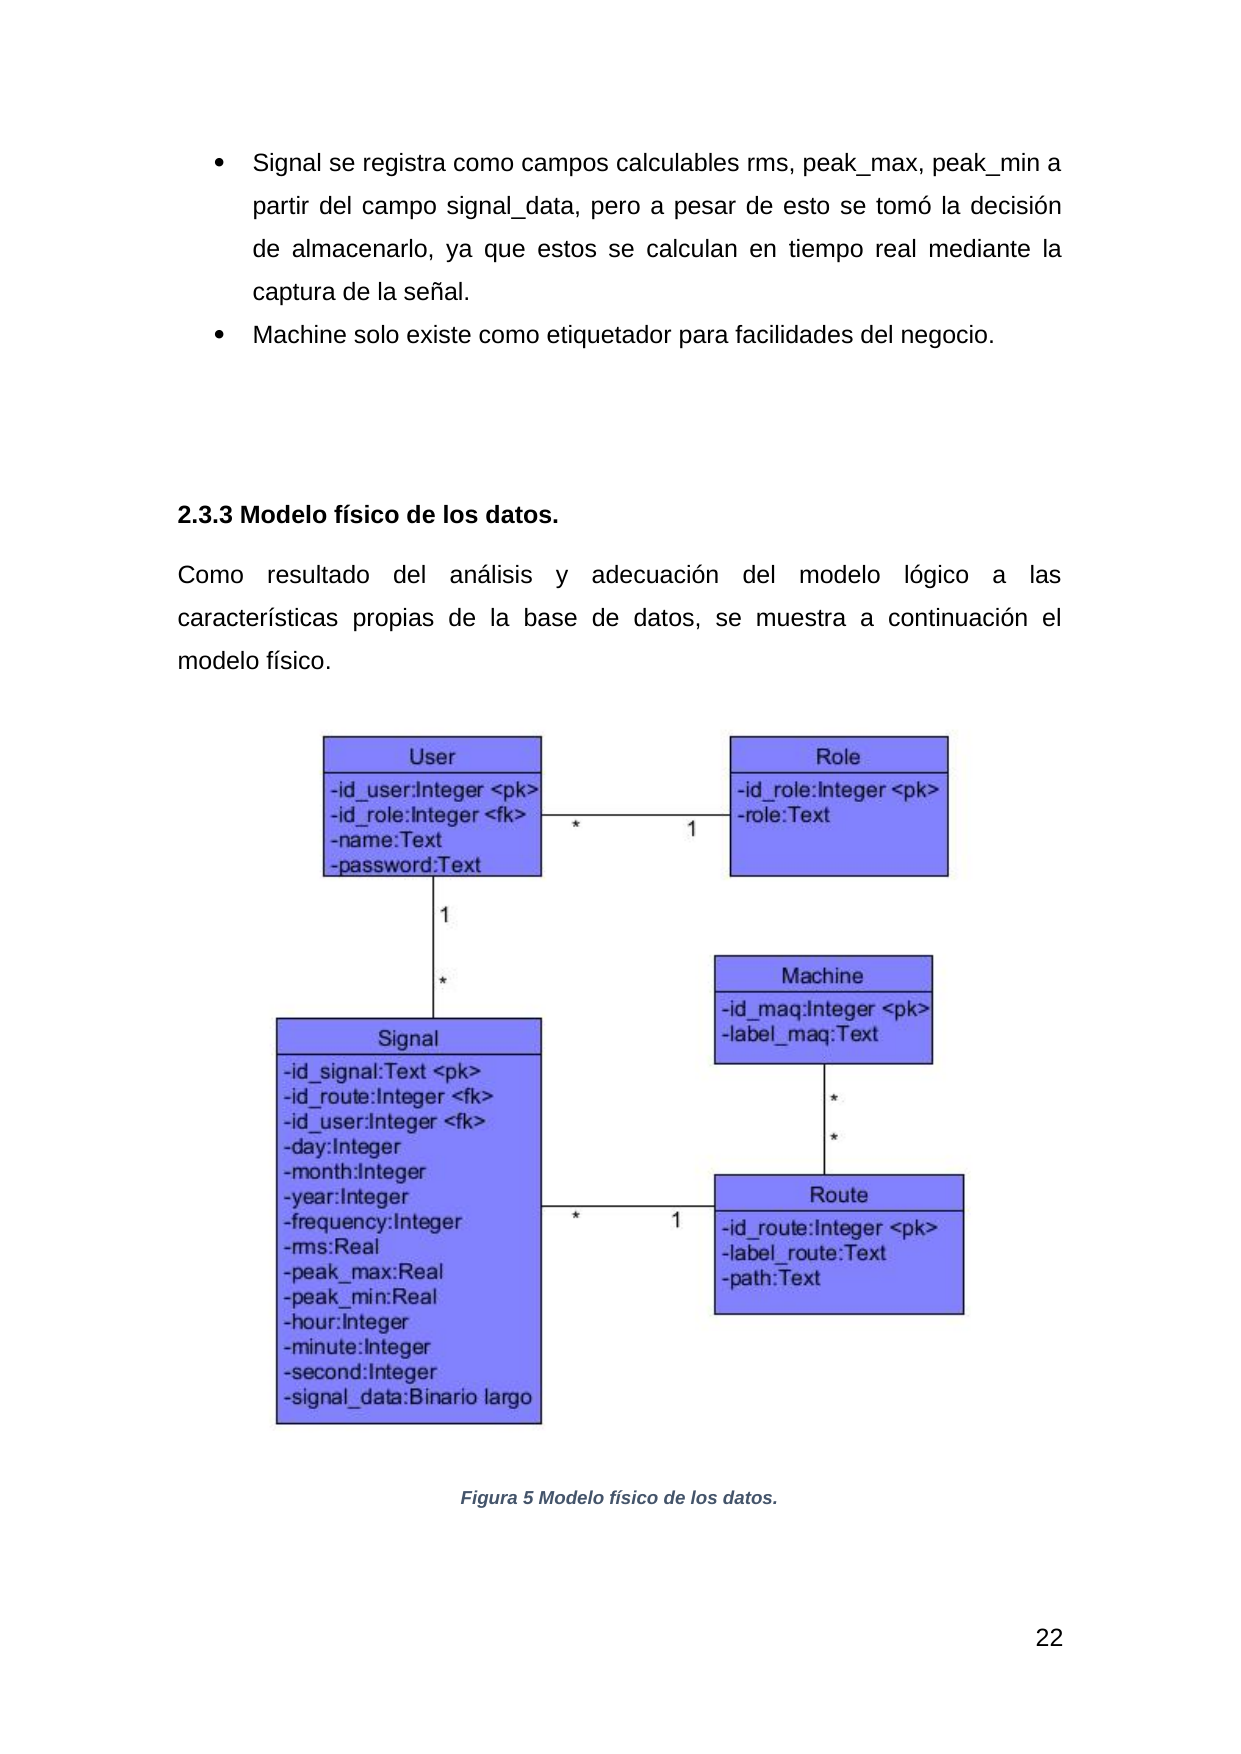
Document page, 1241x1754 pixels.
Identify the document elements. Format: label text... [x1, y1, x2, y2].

subtitle 2.3.3 Modelo físico de los datos. [177, 500, 1063, 528]
list Machine solo existe como etiquetador para facilidades del negocio. [215, 320, 1063, 349]
text Como resultado del análisis y adecuación del modelo lógico a las características propias de la base de datos, se muestra a continuación el modelo físico. [177, 559, 1063, 674]
list Signal se registra como campos calculables rms, peak_max, peak_min a partir del campo signal_data, pero a pesar de esto se tomó la decisión de almacenarlo, ya que estos se calculan en tiempo real mediante la captura de la señal. [215, 148, 1063, 306]
picture [245, 705, 995, 1456]
text Figura 5 Modelo físico de los datos. [177, 1487, 1063, 1508]
